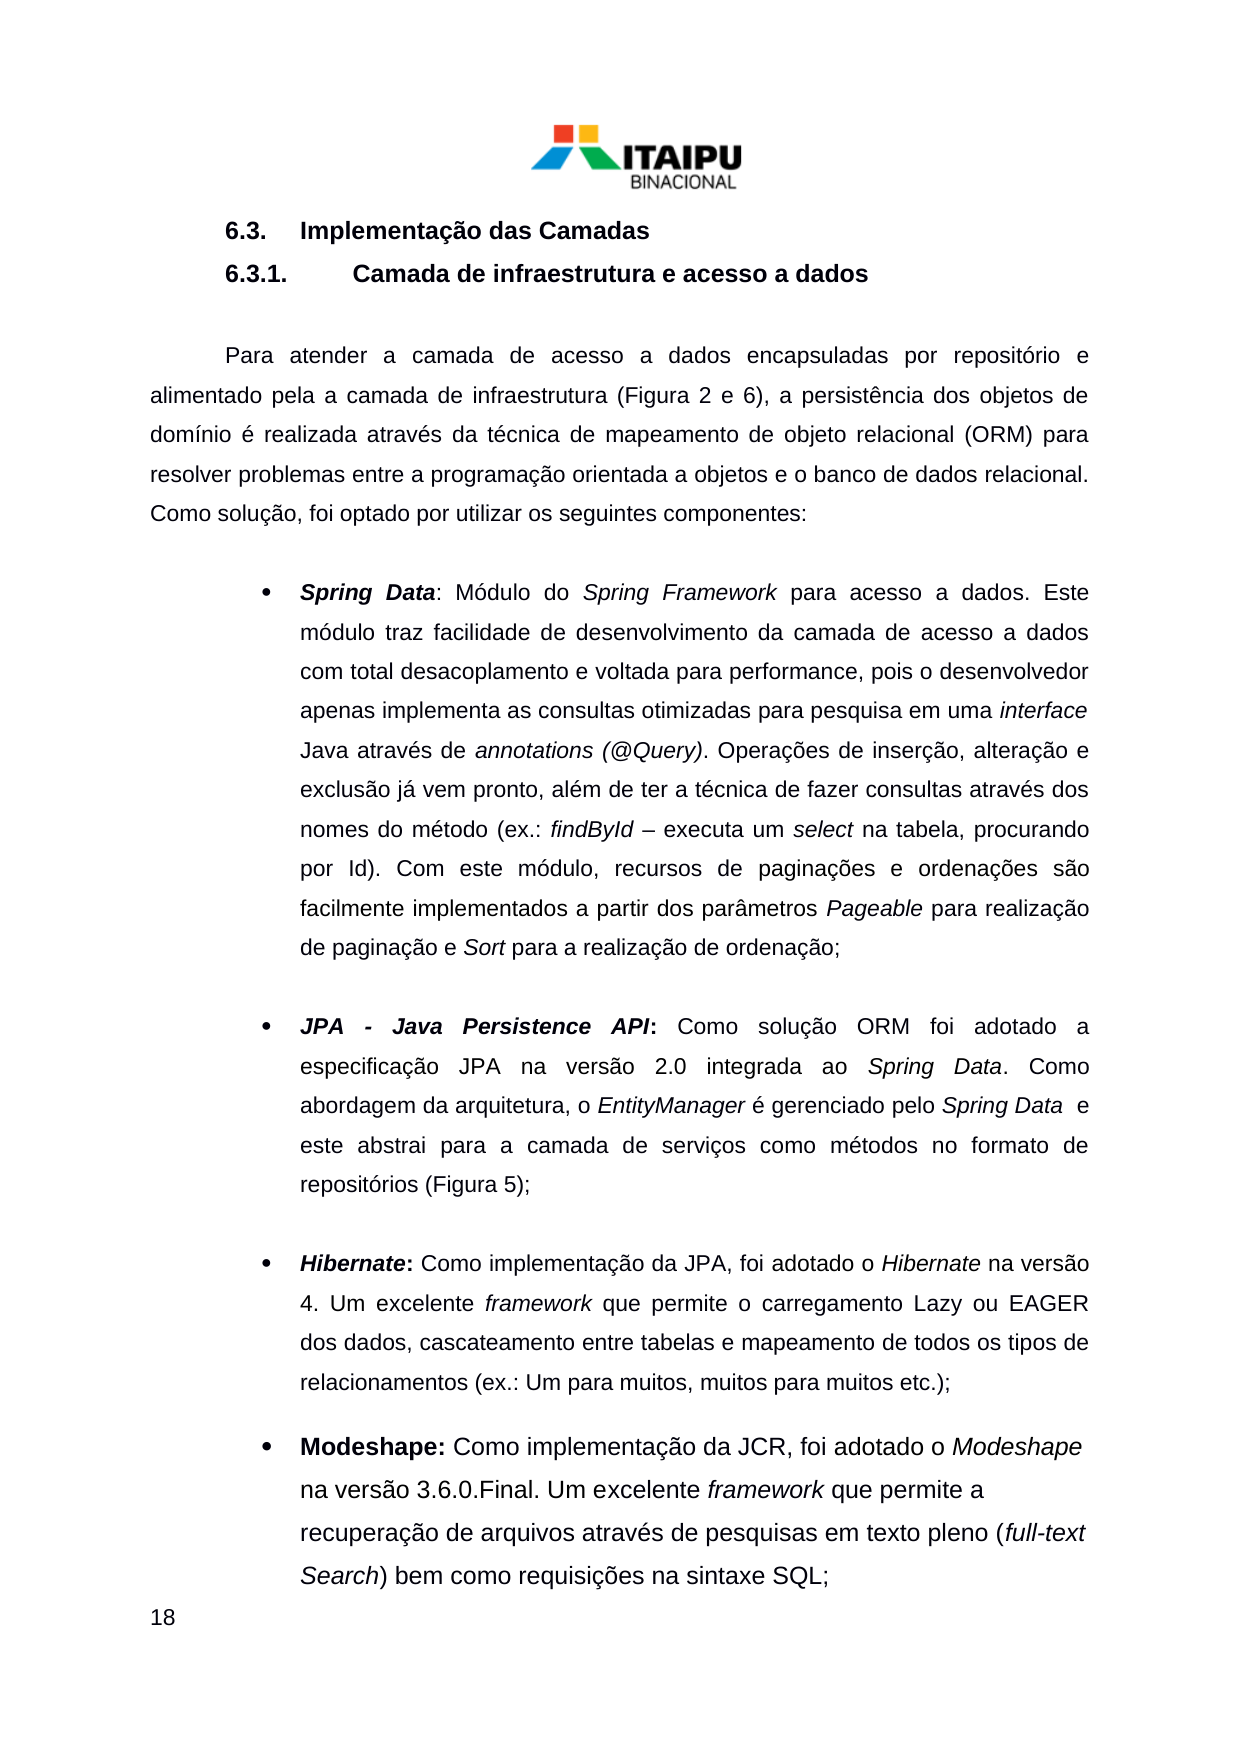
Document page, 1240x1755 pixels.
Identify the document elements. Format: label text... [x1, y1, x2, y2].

text Para atender a camada de acesso a dados encapsuladas por repositório e alimentado pela a camada de infraestrutura (Figura 2 e 6), a persistência dos objetos de domínio é realizada através da técnica de mapeamento de objeto relacional (ORM) para resolver problemas entre a programação orientada a objetos e o banco de dados relacional. Como solução, foi optado por utilizar os seguintes componentes: [150, 342, 1089, 526]
list Hibernate: Como implementação da JPA, foi adotado o Hibernate na versão 4. Um excelente framework que permite o carregamento Lazy ou EAGER dos dados, cascateamento entre tabelas e mapeamento de todos os tipos de relacionamentos (ex.: Um para muitos, muitos para muitos etc.); [262, 1250, 1089, 1395]
list Spring Data: Módulo do Spring Framework para acesso a dados. Este módulo traz facilidade de desenvolvimento da camada de acesso a dados com total desacoplamento e voltada para performance, pois o desenvolvedor apenas implementa as consultas otimizadas para pesquisa em uma interface Java através de annotations (@Query). Operações de inserção, alteração e exclusão já vem pronto, além de ter a técnica de fazer consultas através dos nomes do método (ex.: findById – executa um select na tabela, procurando por Id). Com este módulo, recursos de paginações e ordenações são facilmente implementados a partir dos parâmetros Pageable para realização de paginação e Sort para a realização de ordenação; [262, 579, 1089, 961]
list JPA - Java Persistence API: Como solução ORM foi adotado a especificação JPA na versão 2.0 integrada ao Spring Data. Como abordagem da arquitetura, o EntityManager é gerenciado pelo Spring Data e este abstrai para a camada de serviços como métodos no formato de repositórios (Figura 5); [262, 1013, 1089, 1197]
list Implementação das Camadas [150, 216, 1089, 245]
list Camada de infraestrutura e acesso a dados [225, 259, 1089, 288]
list Modeshape: Como implementação da JCR, foi adotado o Modeshape na versão 3.6.0.Final. Um excelente framework que permite a recuperação de arquivos através de pesquisas em texto pleno (full-text Search) bem como requisições na sintaxe SQL; [262, 1432, 1089, 1590]
